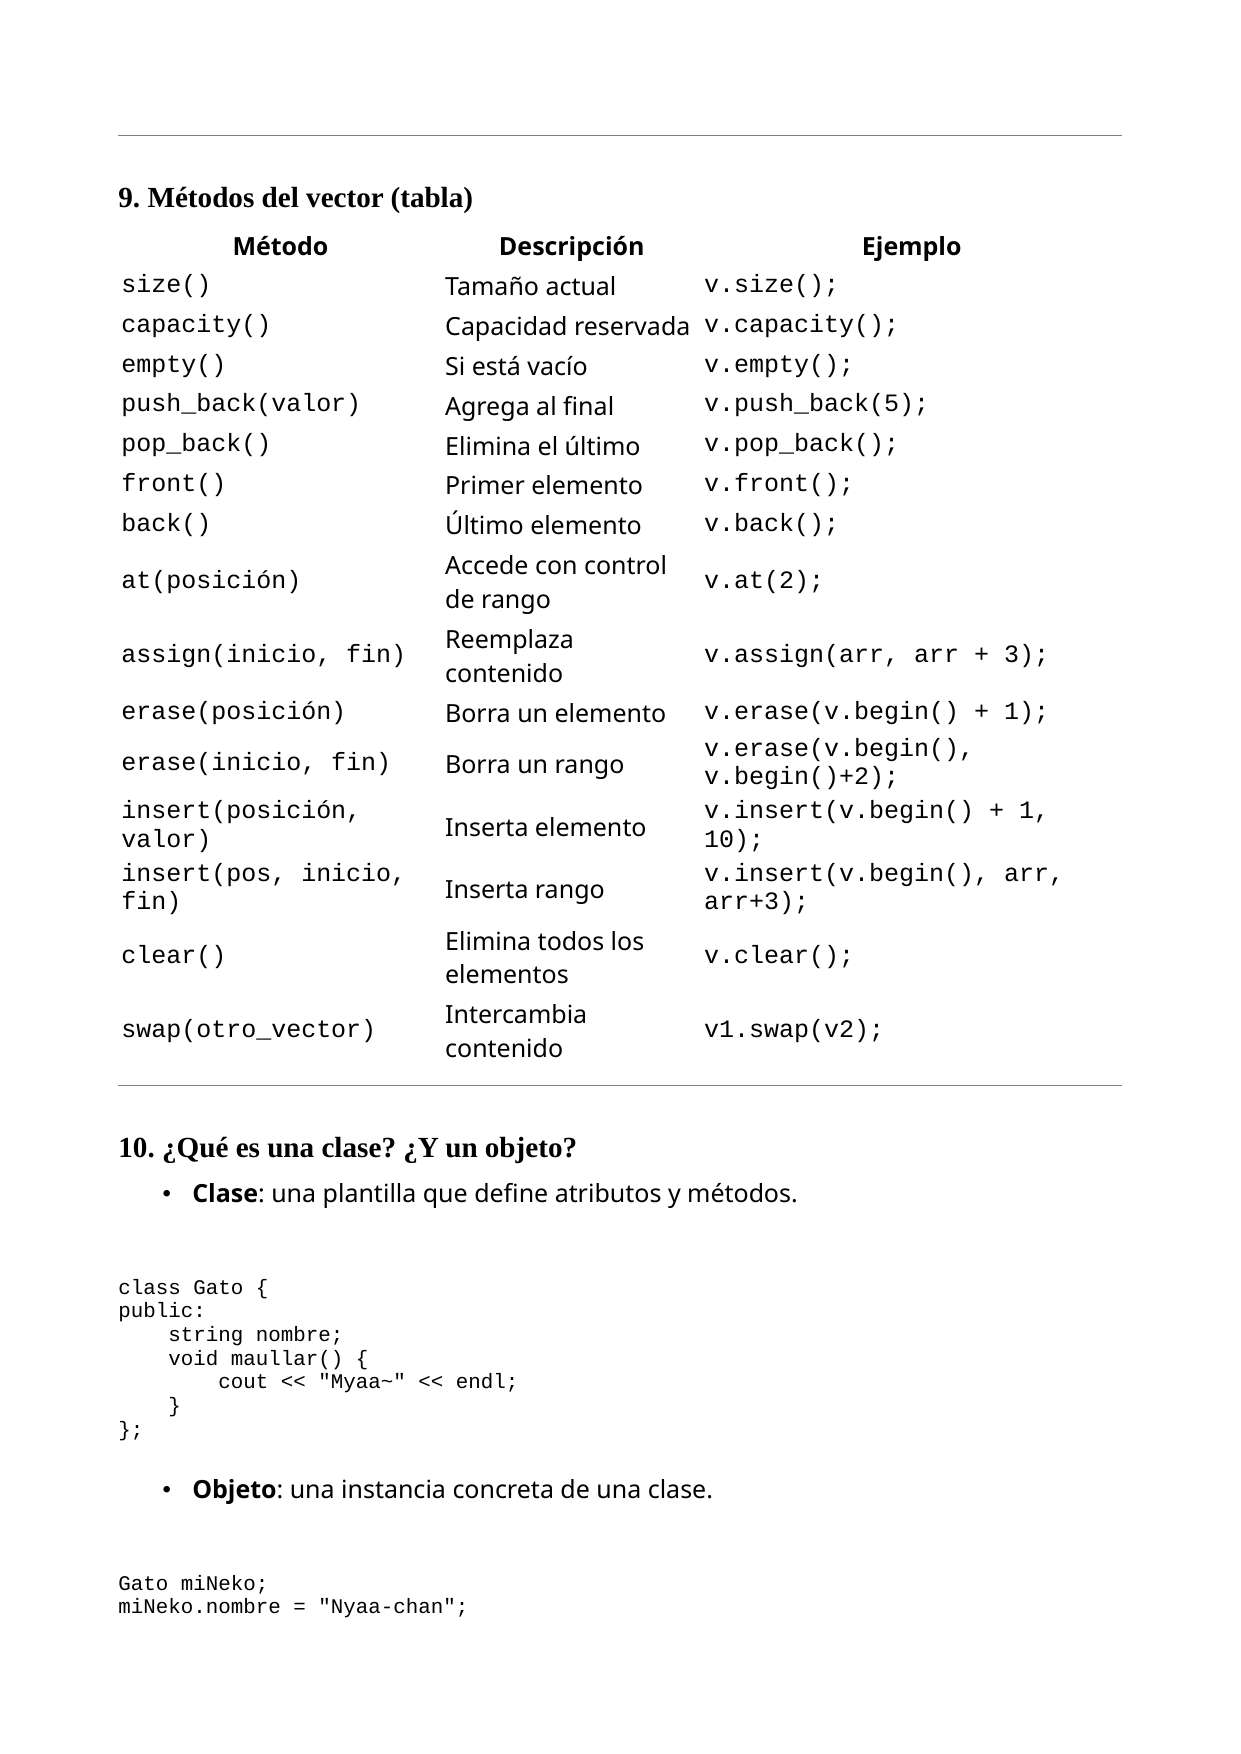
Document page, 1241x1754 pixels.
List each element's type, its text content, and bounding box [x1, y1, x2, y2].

list Objeto: una instancia concreta de una clase. [162, 1472, 1122, 1506]
table_cell Inserta rango [442, 858, 701, 920]
text cout << "Myaa~" << endl; [118, 1371, 1122, 1395]
table_cell v1.swap(v2); [701, 994, 1122, 1068]
table_cell insert(posición, valor) [118, 795, 442, 858]
table_cell erase(posición) [118, 693, 442, 733]
table_cell v.insert(v.begin() + 1, 10); [701, 795, 1122, 858]
table_cell Borra un rango [442, 733, 701, 795]
table_cell at(posición) [118, 545, 442, 619]
table_cell empty() [118, 345, 442, 385]
text } [118, 1395, 1122, 1419]
table_cell Si está vacío [442, 345, 701, 385]
text Gato miNeko; [118, 1573, 1122, 1596]
table_cell front() [118, 465, 442, 505]
table_header Descripción [442, 226, 701, 266]
table_cell v.erase(v.begin() + 1); [701, 693, 1122, 733]
table_cell erase(inicio, fin) [118, 733, 442, 795]
text void maullar() { [118, 1348, 1122, 1371]
table_cell Reemplaza contenido [442, 619, 701, 693]
table_cell v.erase(v.begin(), v.begin()+2); [701, 733, 1122, 795]
table_cell capacity() [118, 306, 442, 345]
table_cell v.at(2); [701, 545, 1122, 619]
table_cell size() [118, 266, 442, 306]
table_cell back() [118, 505, 442, 545]
subtitle 9. Métodos del vector (tabla) [118, 180, 1122, 213]
table_cell Primer elemento [442, 465, 701, 505]
text }; [118, 1419, 1122, 1442]
table_cell Tamaño actual [442, 266, 701, 306]
text public: [118, 1300, 1122, 1324]
table_cell Borra un elemento [442, 693, 701, 733]
text class Gato { [118, 1277, 1122, 1300]
table_cell Accede con control de rango [442, 545, 701, 619]
table_cell v.pop_back(); [701, 425, 1122, 465]
table_cell v.insert(v.begin(), arr, arr+3); [701, 858, 1122, 920]
table_cell v.assign(arr, arr + 3); [701, 619, 1122, 693]
table_cell v.capacity(); [701, 306, 1122, 345]
text string nombre; [118, 1324, 1122, 1348]
table_cell Agrega al final [442, 385, 701, 425]
table_cell Intercambia contenido [442, 994, 701, 1068]
table_cell pop_back() [118, 425, 442, 465]
text miNeko.nombre = "Nyaa-chan"; [118, 1596, 1122, 1620]
table_cell Elimina todos los elementos [442, 920, 701, 994]
table_cell v.clear(); [701, 920, 1122, 994]
table_cell assign(inicio, fin) [118, 619, 442, 693]
subtitle 10. ¿Qué es una clase? ¿Y un objeto? [118, 1130, 1122, 1163]
table_cell v.empty(); [701, 345, 1122, 385]
table_cell insert(pos, inicio, fin) [118, 858, 442, 920]
table_cell v.back(); [701, 505, 1122, 545]
table_cell Elimina el último [442, 425, 701, 465]
table_cell push_back(valor) [118, 385, 442, 425]
table_cell v.front(); [701, 465, 1122, 505]
table_cell swap(otro_vector) [118, 994, 442, 1068]
table_cell Inserta elemento [442, 795, 701, 858]
table_cell v.size(); [701, 266, 1122, 306]
list Clase: una plantilla que define atributos y métodos. [162, 1176, 1122, 1210]
table_header Ejemplo [701, 226, 1122, 266]
table_header Método [118, 226, 442, 266]
table_cell v.push_back(5); [701, 385, 1122, 425]
table_cell clear() [118, 920, 442, 994]
table_cell Capacidad reservada [442, 306, 701, 345]
table_cell Último elemento [442, 505, 701, 545]
